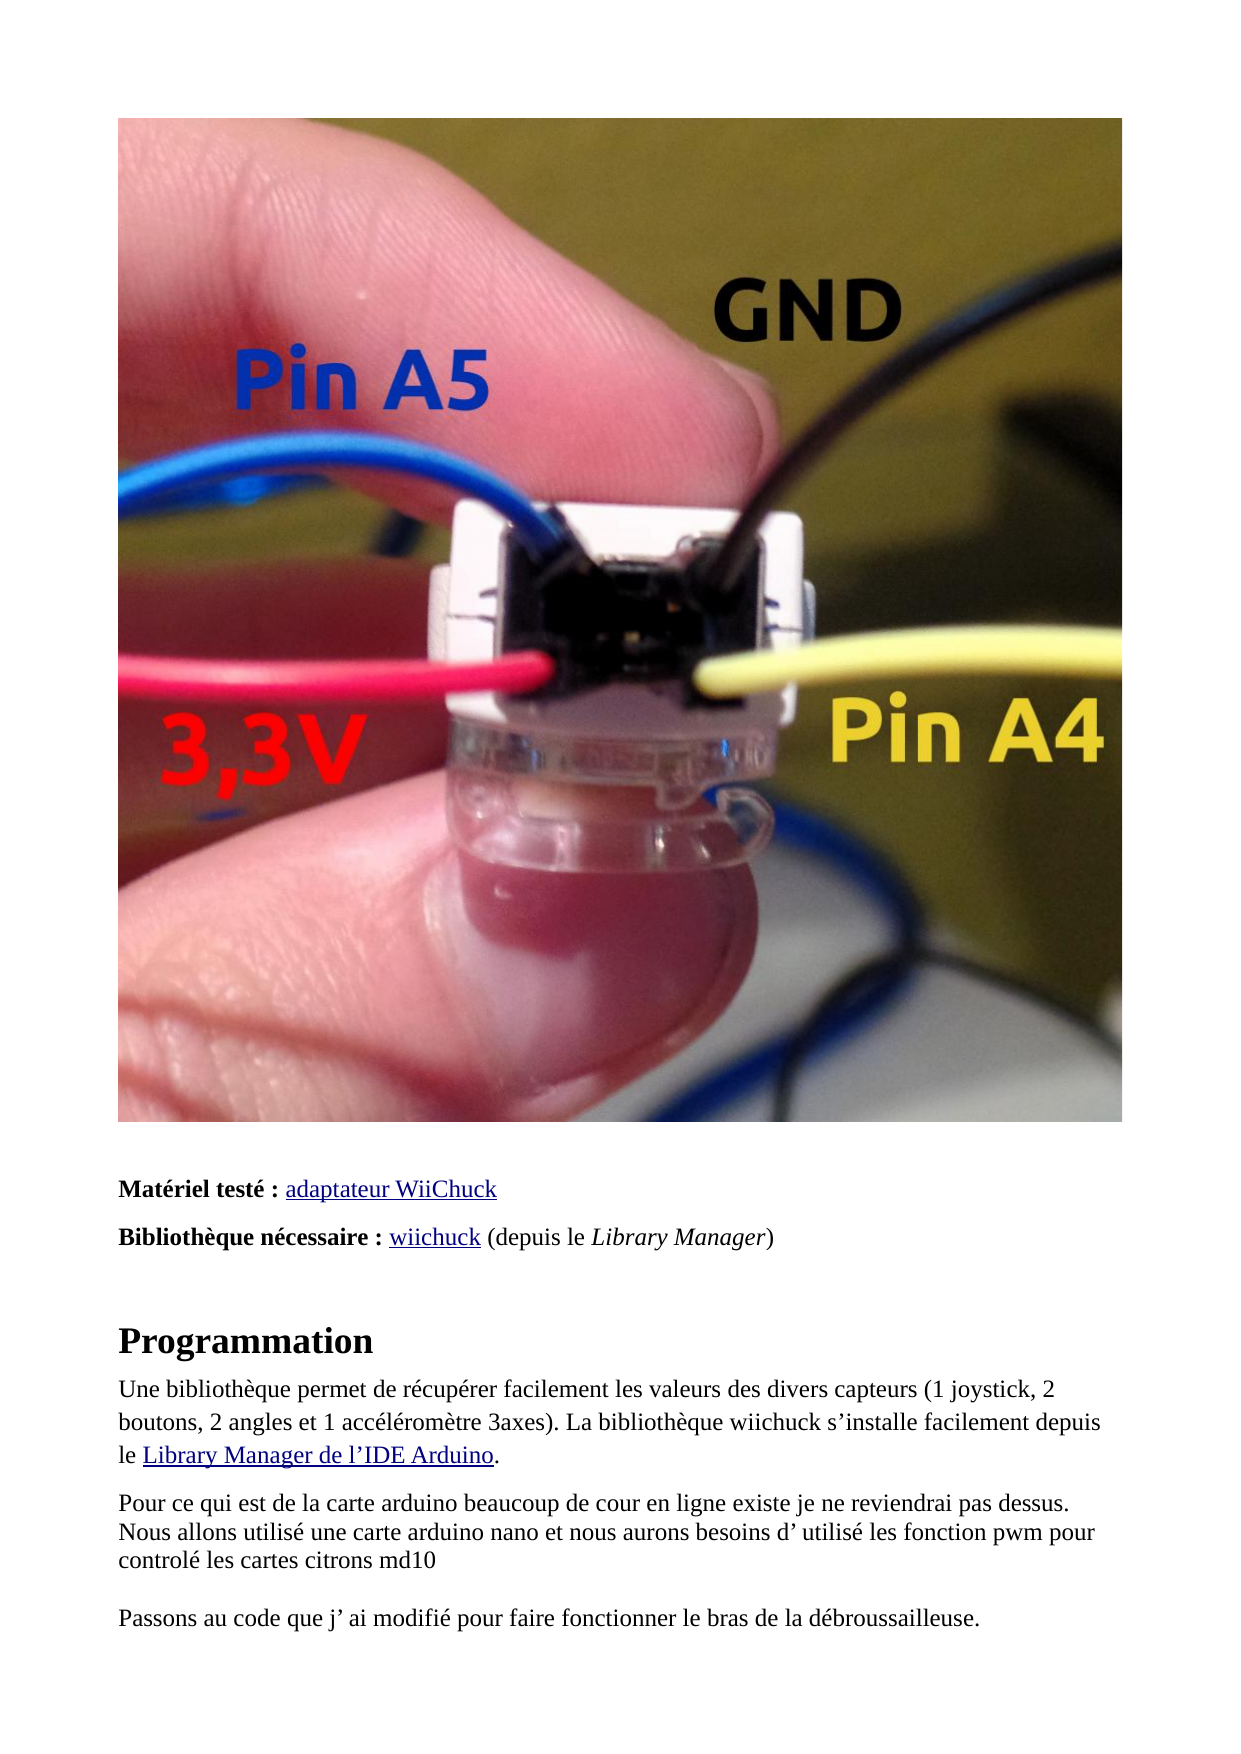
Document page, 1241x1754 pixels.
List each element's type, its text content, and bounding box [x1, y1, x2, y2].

text Passons au code que j’ ai modifié pour faire fonctionner le bras de la débroussailleuse. [118, 1603, 1122, 1632]
text Bibliothèque nécessaire : wiichuck (depuis le Library Manager) [118, 1222, 1122, 1250]
text Pour ce qui est de la carte arduino beaucoup de cour en ligne existe je ne reviendrai pas dessus. [118, 1488, 1122, 1517]
text Matériel testé : adaptateur WiiChuck [118, 1174, 1122, 1203]
subtitle Programmation [118, 1319, 1122, 1362]
picture [118, 118, 1123, 1122]
text Une bibliothèque permet de récupérer facilement les valeurs des divers capteurs (1 joystick, 2 boutons, 2 angles et 1 accéléromètre 3axes). La bibliothèque wiichuck s’installe facilement depuis le Library Manager de l’IDE Arduino. [118, 1374, 1122, 1469]
text Nous allons utilisé une carte arduino nano et nous aurons besoins d’ utilisé les fonction pwm pour controlé les cartes citrons md10 [118, 1517, 1122, 1574]
